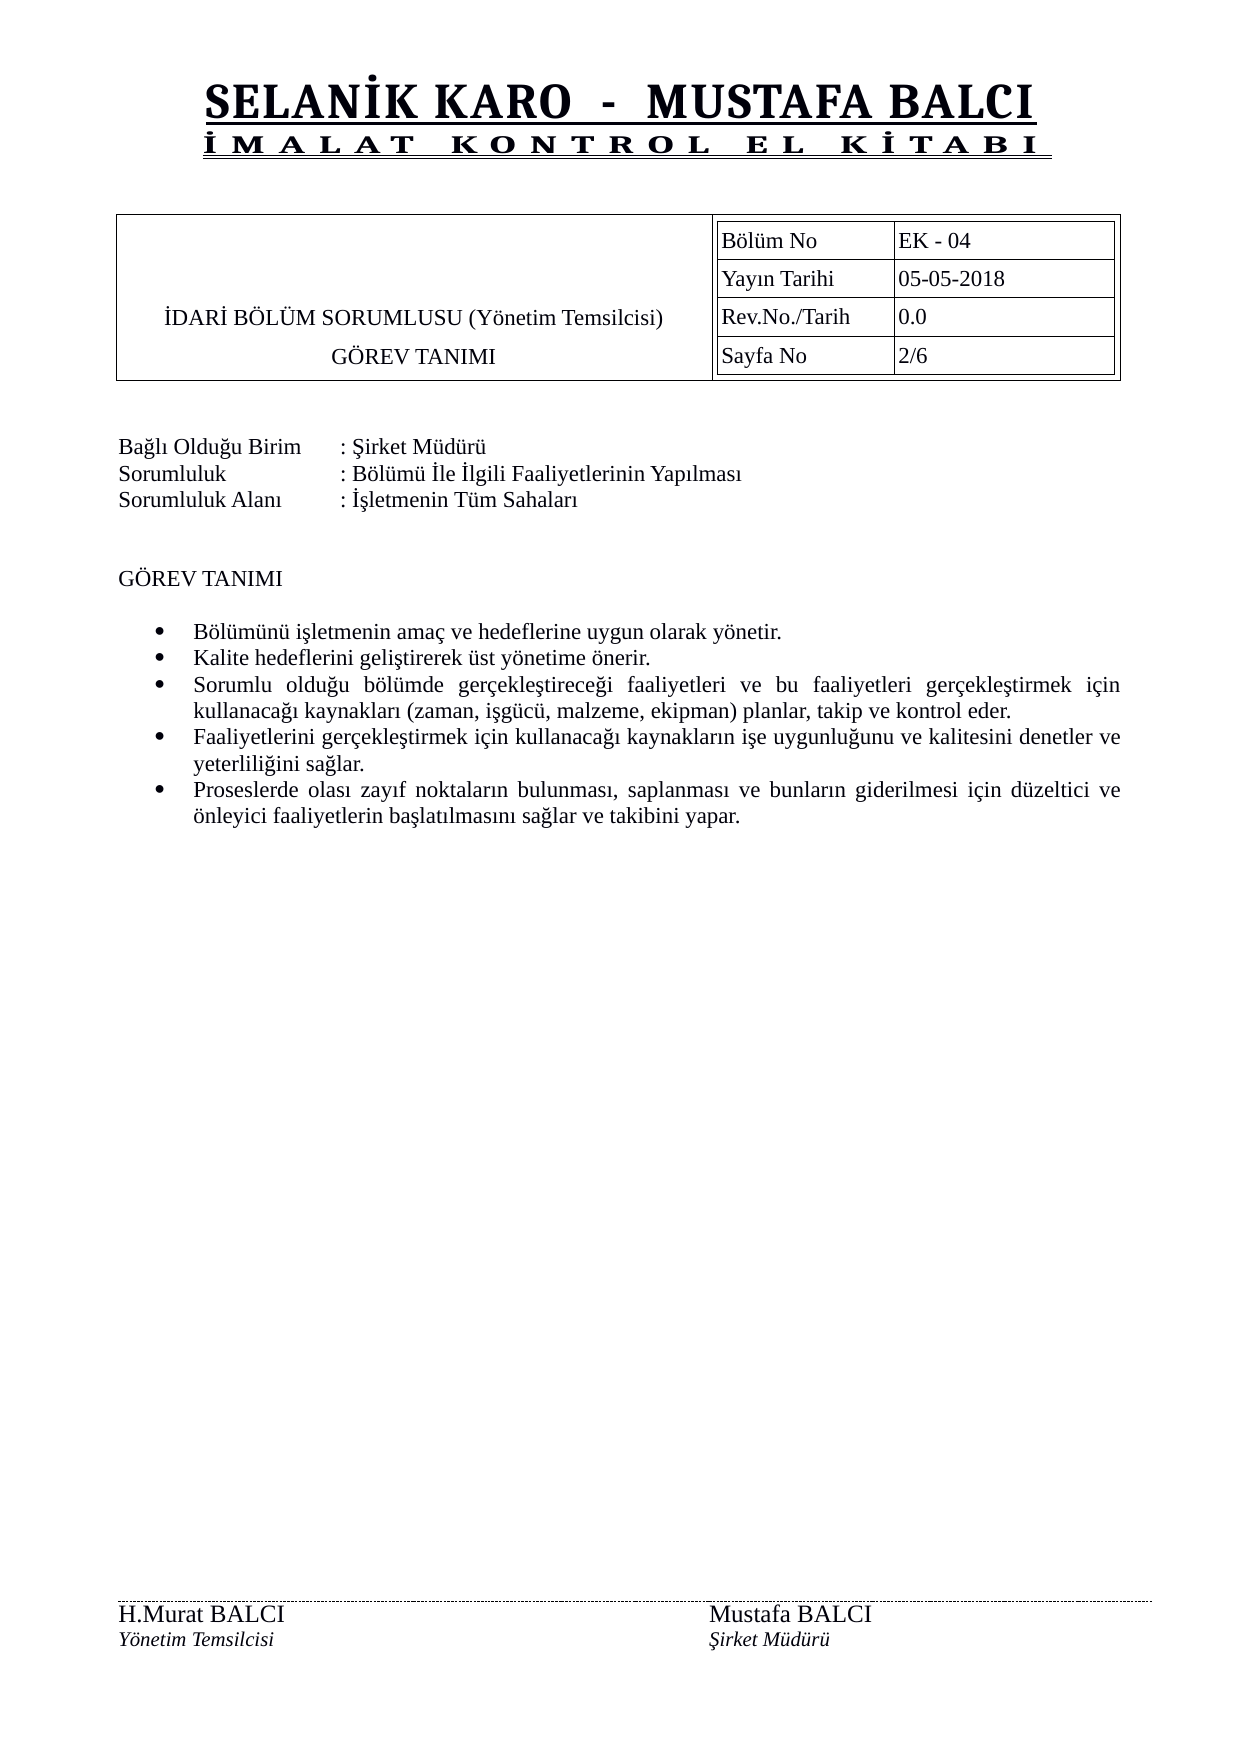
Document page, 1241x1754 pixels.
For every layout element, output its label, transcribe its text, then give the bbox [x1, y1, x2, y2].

table_cell 2/6 [895, 337, 1114, 374]
table_cell Rev.No./Tarih [718, 298, 894, 336]
table_cell 0.0 [895, 298, 1114, 336]
list Sorumlu olduğu bölümde gerçekleştireceği faaliyetleri ve bu faaliyetleri gerçekleştirmek için kullanacağı kaynakları (zaman, işgücü, malzeme, ekipman) planlar, takip ve kontrol eder. [156, 671, 1122, 723]
table_cell 05-05-2018 [895, 260, 1114, 297]
list Proseslerde olası zayıf noktaların bulunması, saplanması ve bunların giderilmesi için düzeltici ve önleyici faaliyetlerin başlatılmasını sağlar ve takibini yapar. [156, 776, 1122, 829]
table_cell Sayfa No [718, 337, 894, 374]
table_header İDARİ BÖLÜM SORUMLUSU (Yönetim Temsilcisi) GÖREV TANIMI [117, 215, 712, 380]
text Sorumluluk Alanı : İşletmenin Tüm Sahaları [118, 486, 1122, 512]
table_header Bölüm No [718, 222, 894, 259]
text Bağlı Olduğu Birim : Şirket Müdürü [118, 433, 1122, 460]
list Faaliyetlerini gerçekleştirmek için kullanacağı kaynakların işe uygunluğunu ve kalitesini denetler ve yeterliliğini sağlar. [156, 723, 1122, 776]
table_header [713, 215, 1120, 380]
text Sorumluluk : Bölümü İle İlgili Faaliyetlerinin Yapılması [118, 460, 1122, 486]
table_header EK - 04 [895, 222, 1114, 259]
table_cell Yayın Tarihi [718, 260, 894, 297]
list Kalite hedeflerini geliştirerek üst yönetime önerir. [156, 644, 1122, 671]
list Bölümünü işletmenin amaç ve hedeflerine uygun olarak yönetir. [156, 618, 1122, 644]
text GÖREV TANIMI [118, 565, 1122, 592]
